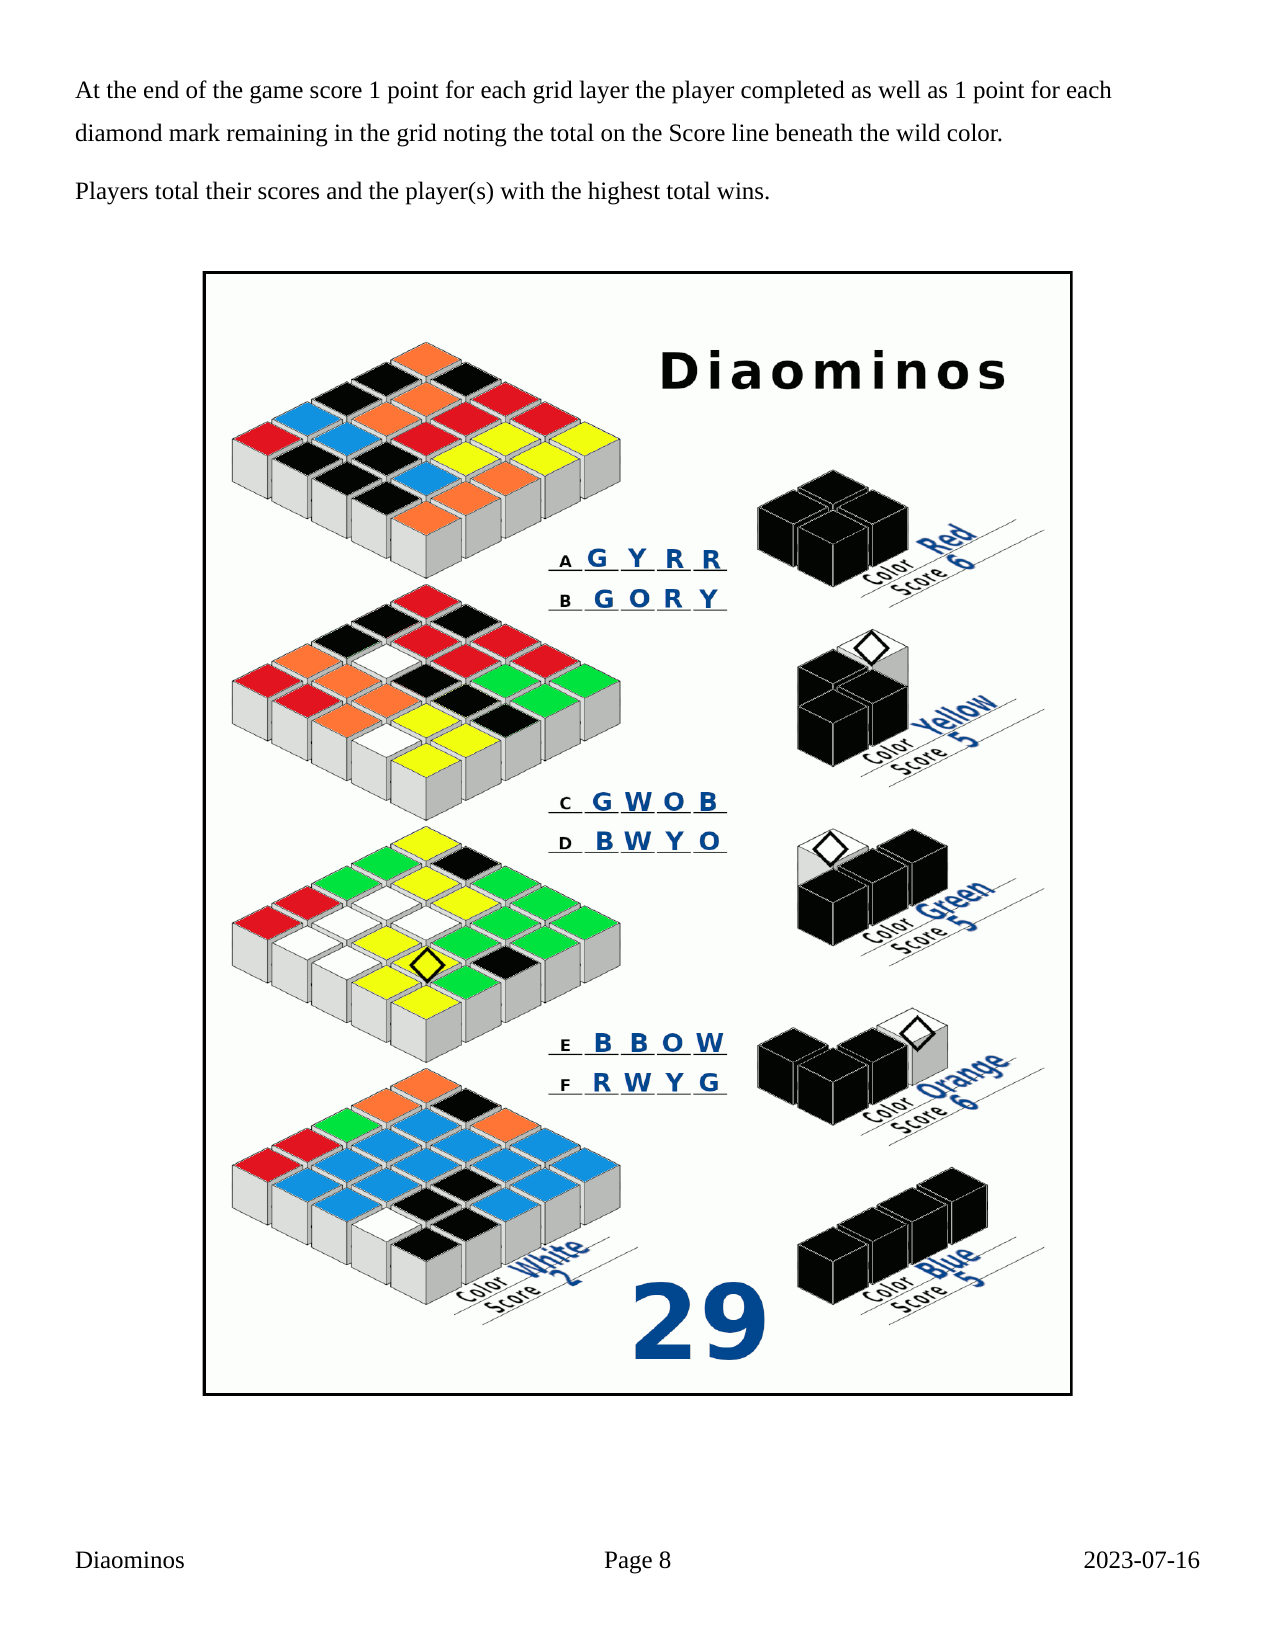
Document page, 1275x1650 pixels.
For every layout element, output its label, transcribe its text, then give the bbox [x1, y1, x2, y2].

text At the end of the game score 1 point for each grid layer the player completed as well as 1 point for each diamond mark remaining in the grid noting the total on the Score line beneath the wild color. [75, 75, 1200, 147]
picture [202, 271, 1073, 1396]
text Players total their scores and the player(s) with the highest total wins. [75, 176, 1200, 204]
